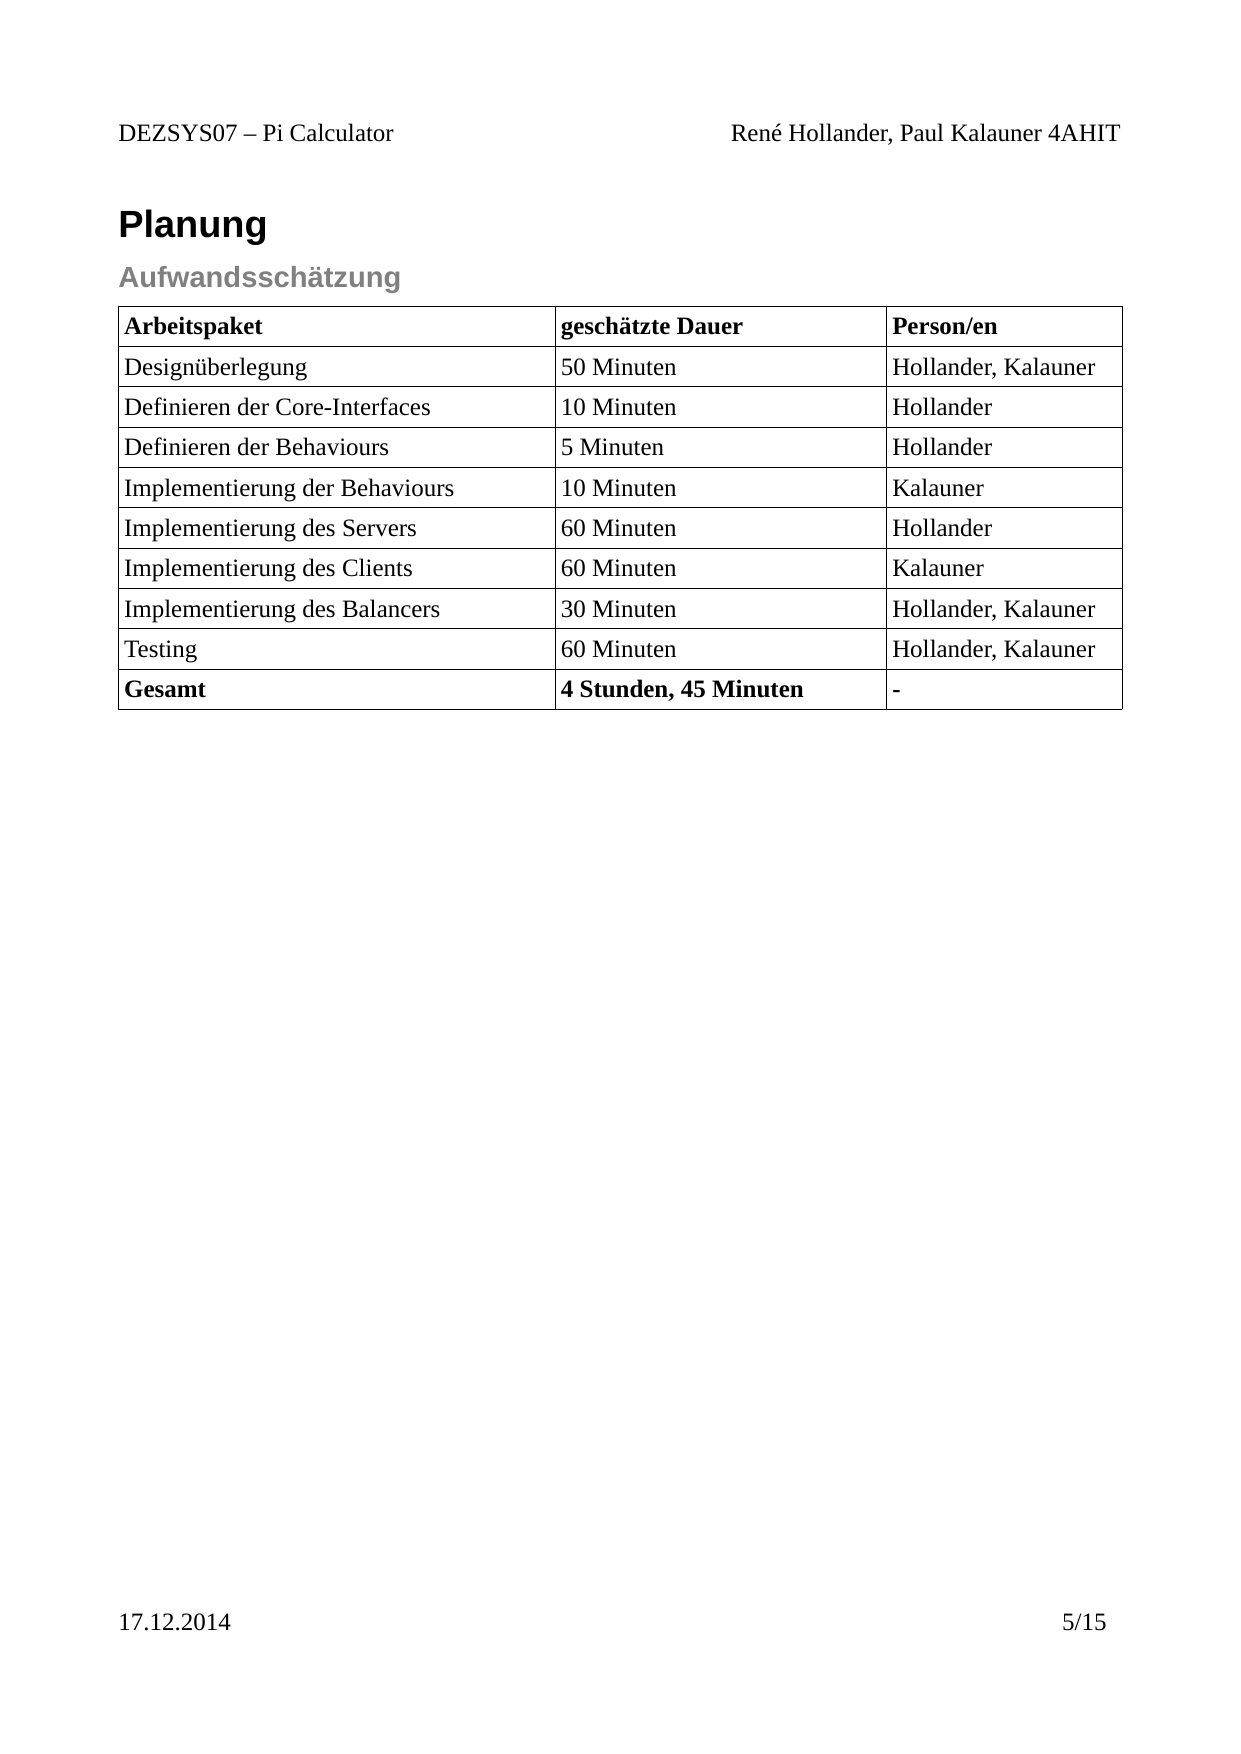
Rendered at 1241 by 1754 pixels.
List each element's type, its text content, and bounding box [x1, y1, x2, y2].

table_cell Hollander [887, 387, 1122, 427]
table_cell 10 Minuten [556, 468, 886, 507]
table_cell Hollander [887, 428, 1122, 467]
table_cell 4 Stunden, 45 Minuten [556, 670, 886, 709]
table_cell Implementierung der Behaviours [119, 468, 555, 507]
table_cell 60 Minuten [556, 629, 886, 668]
table_cell Implementierung des Servers [119, 508, 555, 547]
table_cell Kalauner [887, 468, 1122, 507]
table_cell 5 Minuten [556, 428, 886, 467]
table_cell Hollander [887, 508, 1122, 547]
table_cell 50 Minuten [556, 347, 886, 386]
table_cell Implementierung des Clients [119, 549, 555, 588]
table_cell 10 Minuten [556, 387, 886, 427]
table_cell Definieren der Behaviours [119, 428, 555, 467]
table_cell Kalauner [887, 549, 1122, 588]
table_cell Definieren der Core-Interfaces [119, 387, 555, 427]
table_cell 30 Minuten [556, 589, 886, 628]
table_cell 60 Minuten [556, 549, 886, 588]
table_cell 60 Minuten [556, 508, 886, 547]
table_cell Testing [119, 629, 555, 668]
table_cell - [887, 670, 1122, 709]
table_header Arbeitspaket [119, 307, 555, 346]
subtitle Aufwandsschätzung [118, 259, 1122, 293]
table_header Person/en [887, 307, 1122, 346]
subtitle Planung [118, 201, 1122, 245]
table_cell Implementierung des Balancers [119, 589, 555, 628]
table_cell Hollander, Kalauner [887, 589, 1122, 628]
table_cell Hollander, Kalauner [887, 347, 1122, 386]
table_cell Designüberlegung [119, 347, 555, 386]
table_cell Gesamt [119, 670, 555, 709]
table_header geschätzte Dauer [556, 307, 886, 346]
table_cell Hollander, Kalauner [887, 629, 1122, 668]
